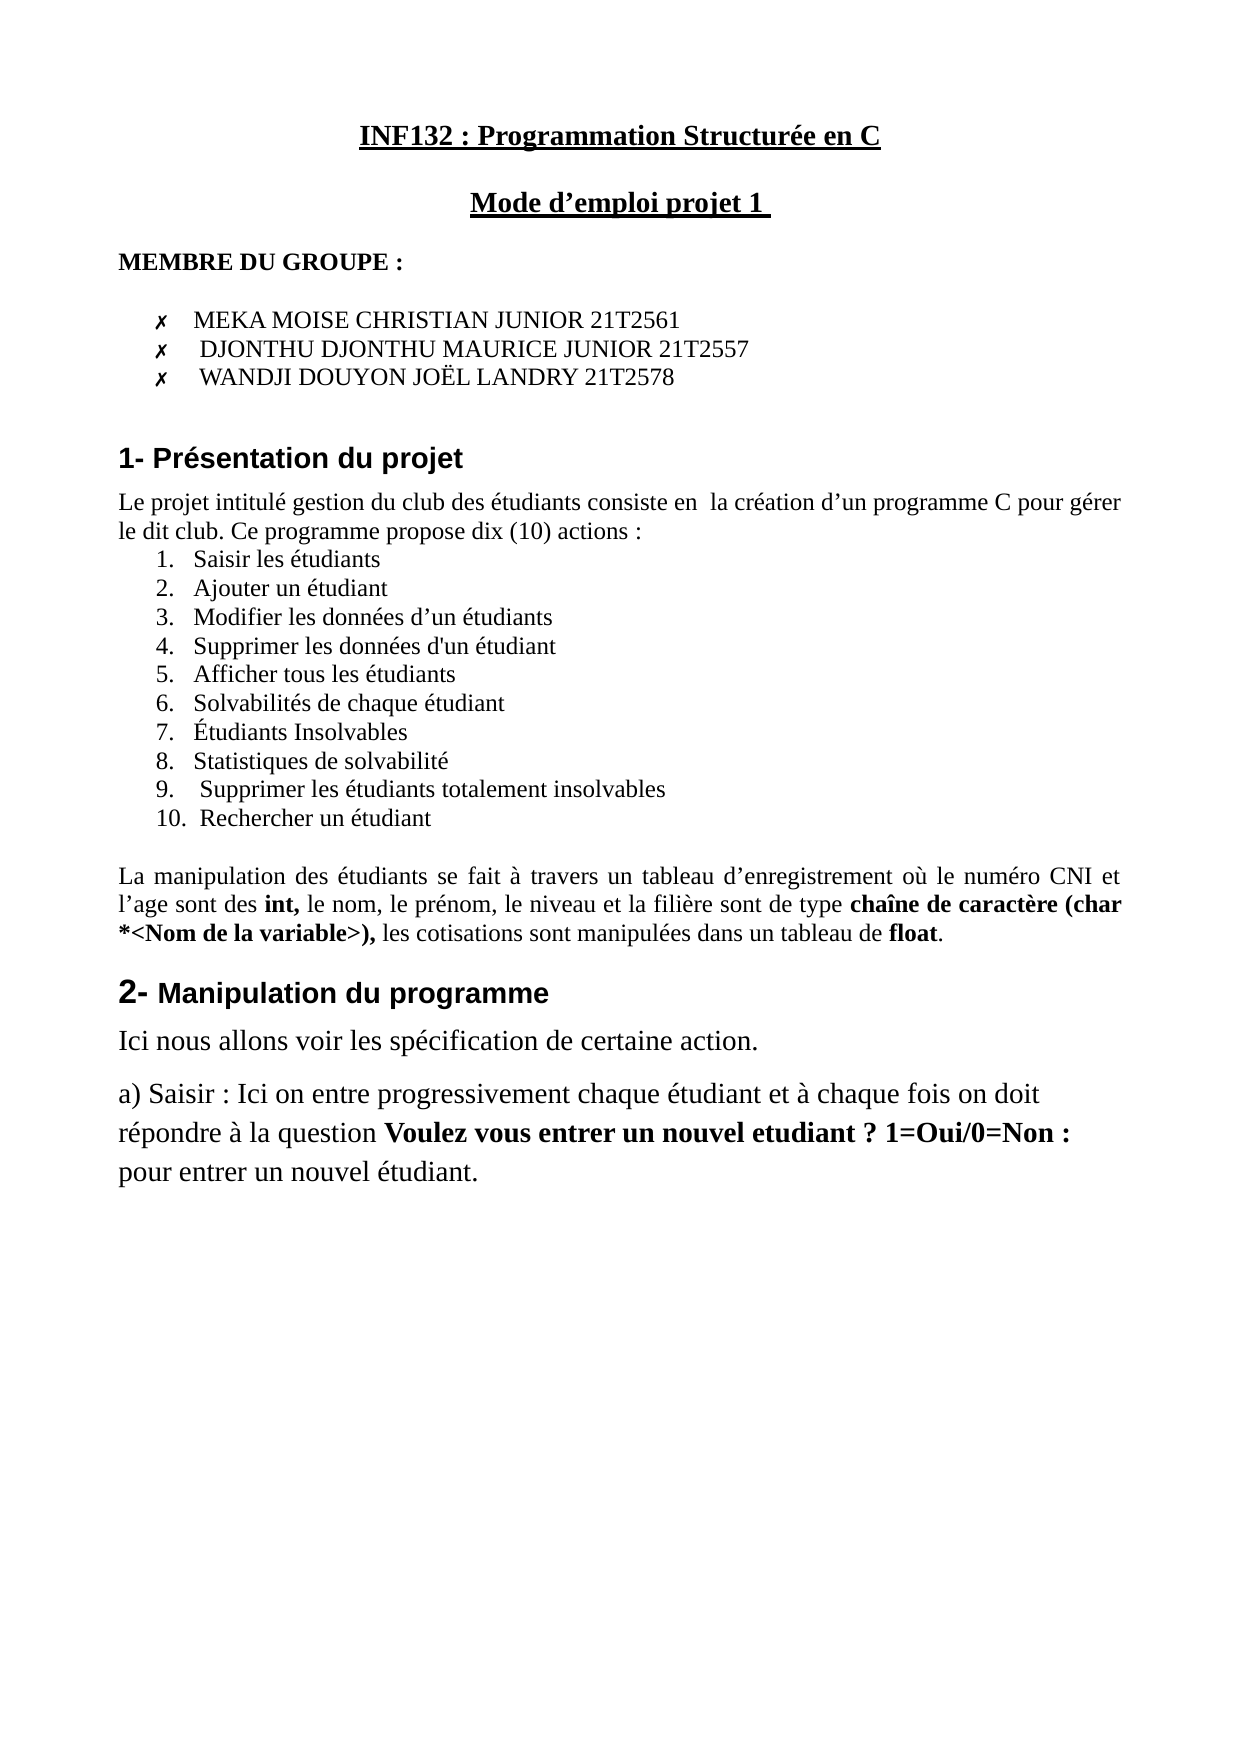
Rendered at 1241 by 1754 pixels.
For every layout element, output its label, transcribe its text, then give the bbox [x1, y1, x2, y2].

text Ici nous allons voir les spécification de certaine action. [118, 1023, 1122, 1057]
list Statistiques de solvabilité [156, 746, 1122, 774]
list Supprimer les étudiants totalement insolvables [156, 774, 1122, 803]
list Rechercher un étudiant [156, 803, 1122, 832]
list Modifier les données d’un étudiants [156, 602, 1122, 631]
text Mode d’emploi projet 1 [118, 185, 1122, 219]
text La manipulation des étudiants se fait à travers un tableau d’enregistrement où le numéro CNI et l’age sont des int, le nom, le prénom, le niveau et la filière sont de type chaîne de caractère (char *<Nom de la variable>), les cotisations sont manipulées dans un tableau de float. [118, 861, 1122, 947]
text MEMBRE DU GROUPE : [118, 247, 1122, 276]
subtitle 2- Manipulation du programme [118, 972, 1122, 1011]
text Le projet intitulé gestion du club des étudiants consiste en la création d’un programme C pour gérer le dit club. Ce programme propose dix (10) actions : [118, 487, 1122, 544]
list Ajouter un étudiant [156, 573, 1122, 602]
text INF132 : Programmation Structurée en C [118, 118, 1122, 152]
list Solvabilités de chaque étudiant [156, 688, 1122, 717]
list Supprimer les données d'un étudiant [156, 631, 1122, 659]
list Afficher tous les étudiants [156, 659, 1122, 688]
list DJONTHU DJONTHU MAURICE JUNIOR 21T2557 [156, 334, 1122, 362]
list Saisir les étudiants [156, 544, 1122, 573]
list WANDJI DOUYON JOËL LANDRY 21T2578 [156, 362, 1122, 391]
text a) Saisir : Ici on entre progressivement chaque étudiant et à chaque fois on doit répondre à la question Voulez vous entrer un nouvel etudiant ? 1=Oui/0=Non : pour entrer un nouvel étudiant. [118, 1077, 1122, 1187]
list Étudiants Insolvables [156, 717, 1122, 746]
subtitle 1- Présentation du projet [118, 441, 1122, 474]
list MEKA MOISE CHRISTIAN JUNIOR 21T2561 [156, 305, 1122, 334]
